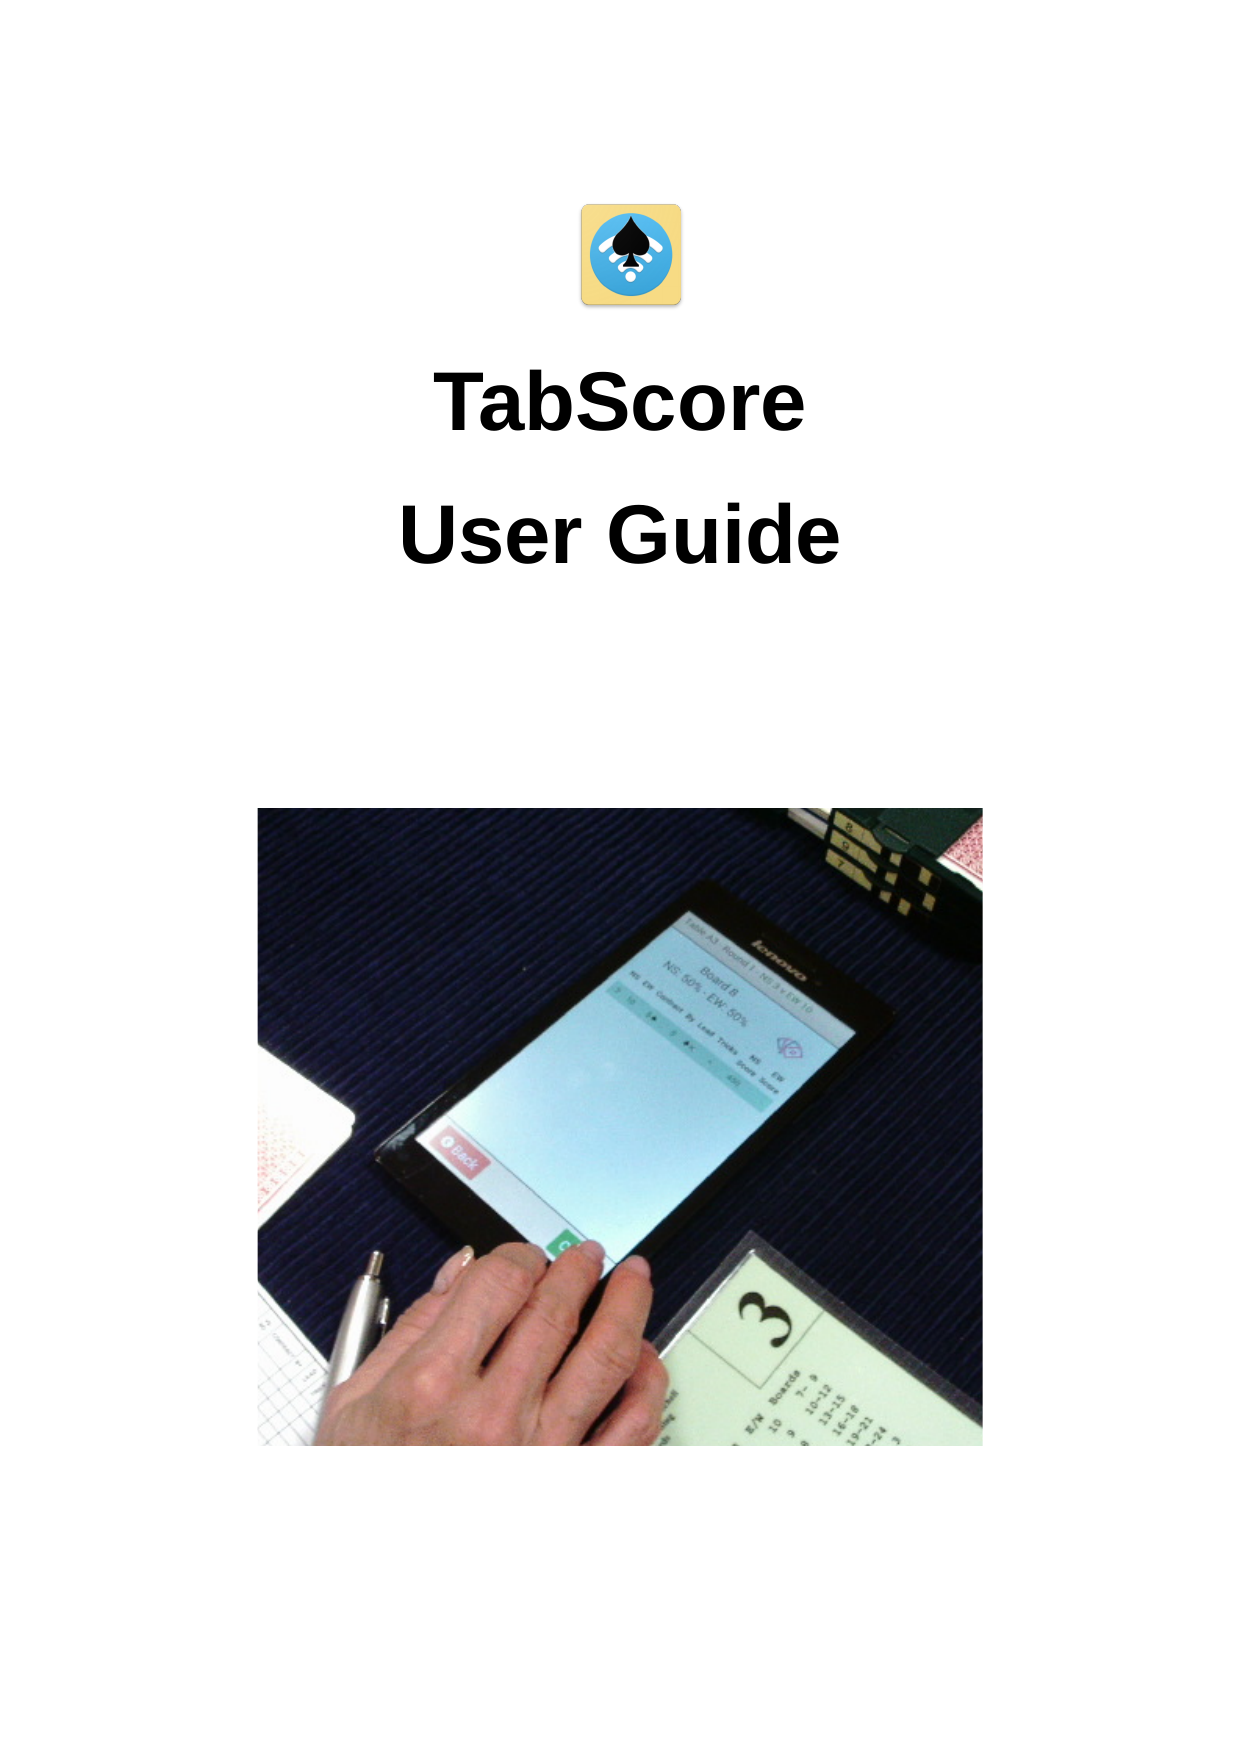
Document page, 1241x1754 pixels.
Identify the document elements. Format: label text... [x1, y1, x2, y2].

title TabScore [118, 352, 1122, 448]
title User Guide [118, 486, 1122, 581]
picture [568, 191, 694, 318]
picture [257, 808, 983, 1446]
